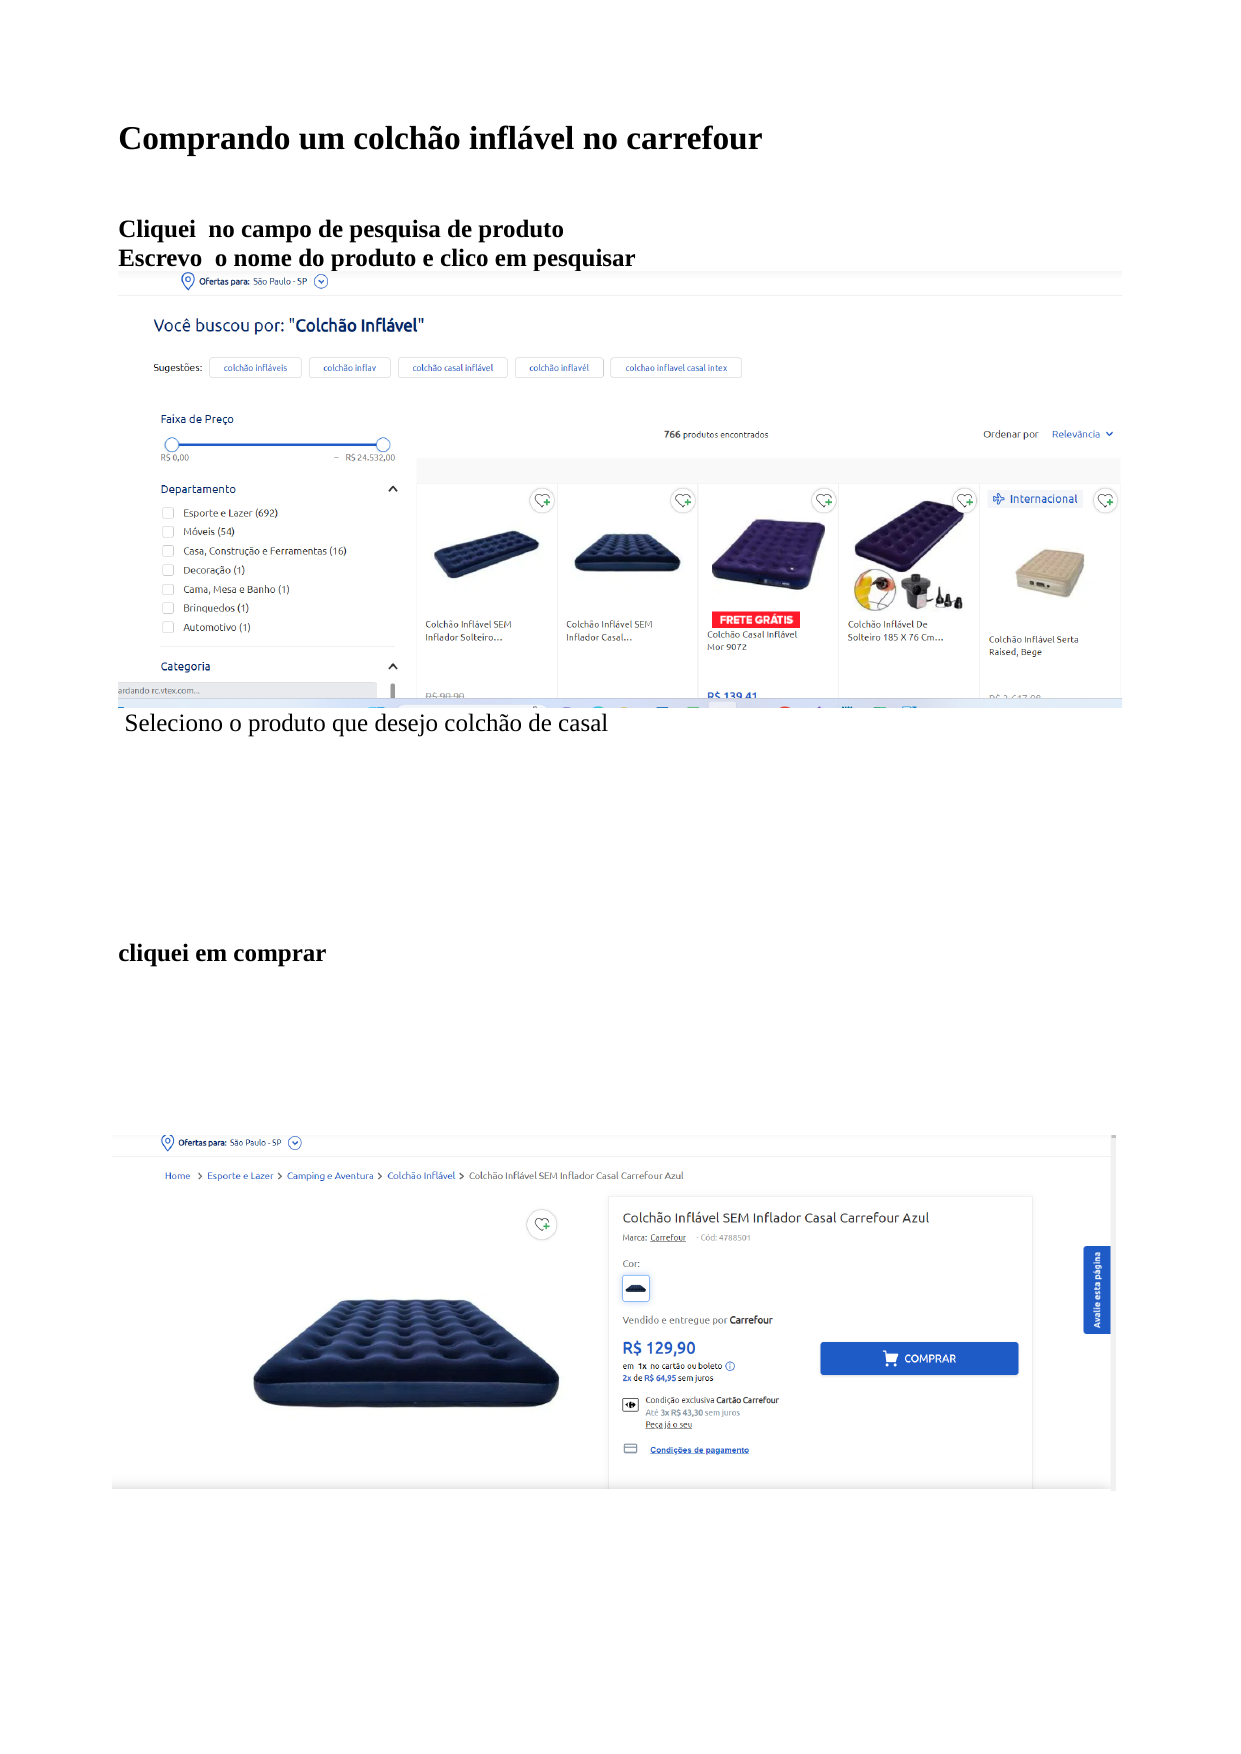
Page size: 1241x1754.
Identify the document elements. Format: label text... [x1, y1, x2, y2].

text Comprando um colchão inflável no carrefour [118, 118, 1122, 156]
text Escrevo o nome do produto e clico em pesquisar [118, 243, 1122, 271]
text Seleciono o produto que desejo colchão de casal [118, 708, 1122, 737]
text Cliquei no campo de pesquisa de produto [118, 214, 1122, 243]
picture [118, 271, 1123, 708]
picture [111, 1135, 1116, 1491]
text cliquei em comprar [118, 938, 1122, 967]
